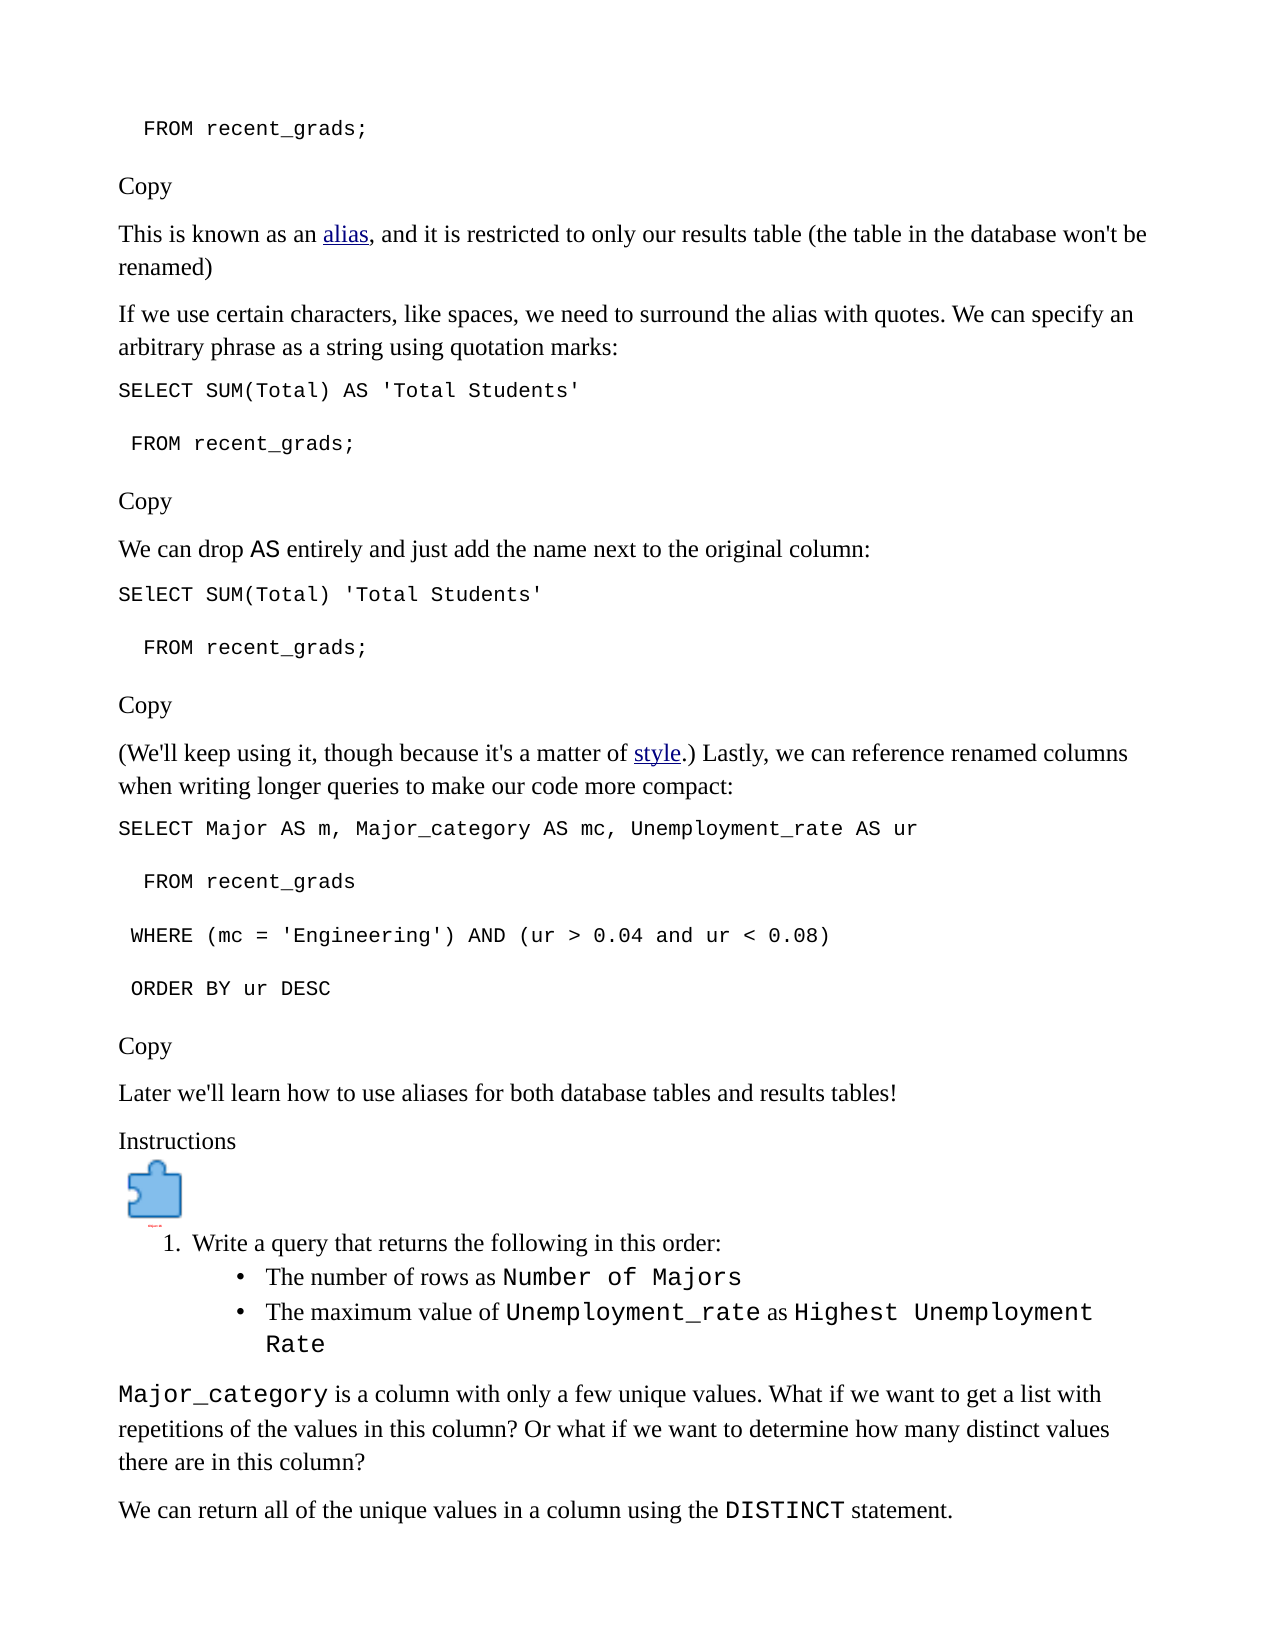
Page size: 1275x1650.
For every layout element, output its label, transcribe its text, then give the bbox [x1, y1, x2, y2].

text Copy [118, 690, 1157, 719]
text We can return all of the unique values in a column using the DISTINCT statement. [118, 1495, 1157, 1526]
text Later we'll learn how to use aliases for both database tables and results tables! [118, 1078, 1157, 1107]
text Copy [118, 171, 1157, 200]
text Major_category is a column with only a few unique values. What if we want to get a list with repetitions of the values in this column? Or what if we want to determine how many distinct values there are in this column? [118, 1379, 1157, 1476]
text We can drop AS entirely and just add the name next to the original column: [118, 534, 1157, 565]
text Copy [118, 1031, 1157, 1060]
text FROM recent_grads; [118, 118, 1157, 142]
text SELECT Major AS m, Major_category AS mc, Unemployment_rate AS ur [118, 818, 1157, 842]
list The number of rows as Number of Majors [236, 1262, 1157, 1292]
text SELECT SUM(Total) AS 'Total Students' [118, 380, 1157, 404]
text (We'll keep using it, though because it's a matter of style.) Lastly, we can reference renamed columns when writing longer queries to make our code more compact: [118, 738, 1157, 799]
text FROM recent_grads [118, 872, 1157, 895]
text Copy [118, 486, 1157, 515]
list Write a query that returns the following in this order: [162, 1228, 1157, 1257]
text FROM recent_grads; [118, 637, 1157, 661]
list The maximum value of Unemployment_rate as Highest Unemployment Rate [236, 1297, 1157, 1360]
text FROM recent_grads; [118, 433, 1157, 457]
text Instructions [118, 1126, 1157, 1155]
text WHERE (mc = 'Engineering') AND (ur > 0.04 and ur < 0.08) [118, 925, 1157, 948]
text If we use certain characters, like spaces, we need to surround the alias with quotes. We can specify an arbitrary phrase as a string using quotation marks: [118, 299, 1157, 361]
text ORDER BY ur DESC [118, 978, 1157, 1001]
text This is known as an alias, and it is restricted to only our results table (the table in the database won't be renamed) [118, 219, 1157, 281]
text SElECT SUM(Total) 'Total Students' [118, 584, 1157, 608]
